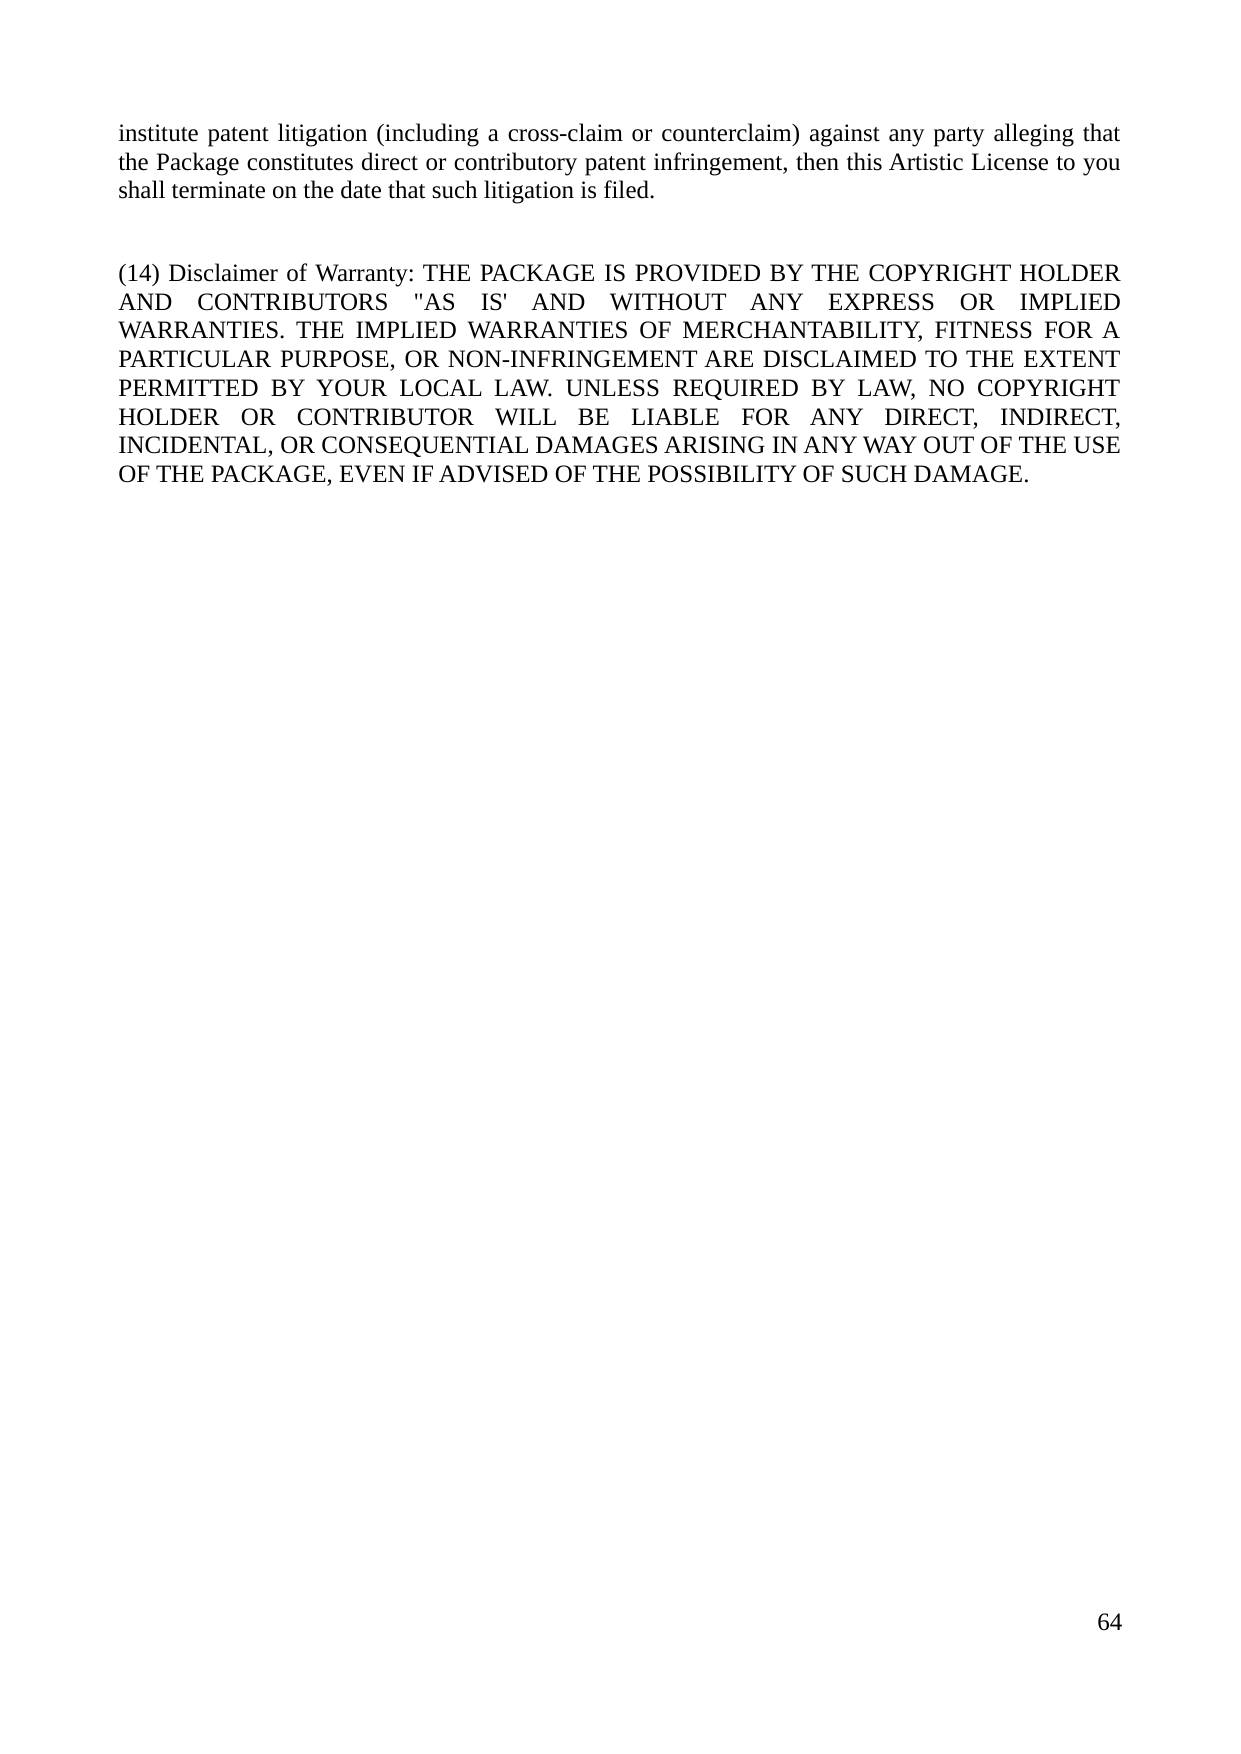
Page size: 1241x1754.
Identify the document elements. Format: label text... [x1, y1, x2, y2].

text (14) Disclaimer of Warranty: THE PACKAGE IS PROVIDED BY THE COPYRIGHT HOLDER AND CONTRIBUTORS "AS IS' AND WITHOUT ANY EXPRESS OR IMPLIED WARRANTIES. THE IMPLIED WARRANTIES OF MERCHANTABILITY, FITNESS FOR A PARTICULAR PURPOSE, OR NON-INFRINGEMENT ARE DISCLAIMED TO THE EXTENT PERMITTED BY YOUR LOCAL LAW. UNLESS REQUIRED BY LAW, NO COPYRIGHT HOLDER OR CONTRIBUTOR WILL BE LIABLE FOR ANY DIRECT, INDIRECT, INCIDENTAL, OR CONSEQUENTIAL DAMAGES ARISING IN ANY WAY OUT OF THE USE OF THE PACKAGE, EVEN IF ADVISED OF THE POSSIBILITY OF SUCH DAMAGE. [118, 258, 1122, 488]
text institute patent litigation (including a cross-claim or counterclaim) against any party alleging that the Package constitutes direct or contributory patent infringement, then this Artistic License to you shall terminate on the date that such litigation is filed. [118, 118, 1122, 204]
